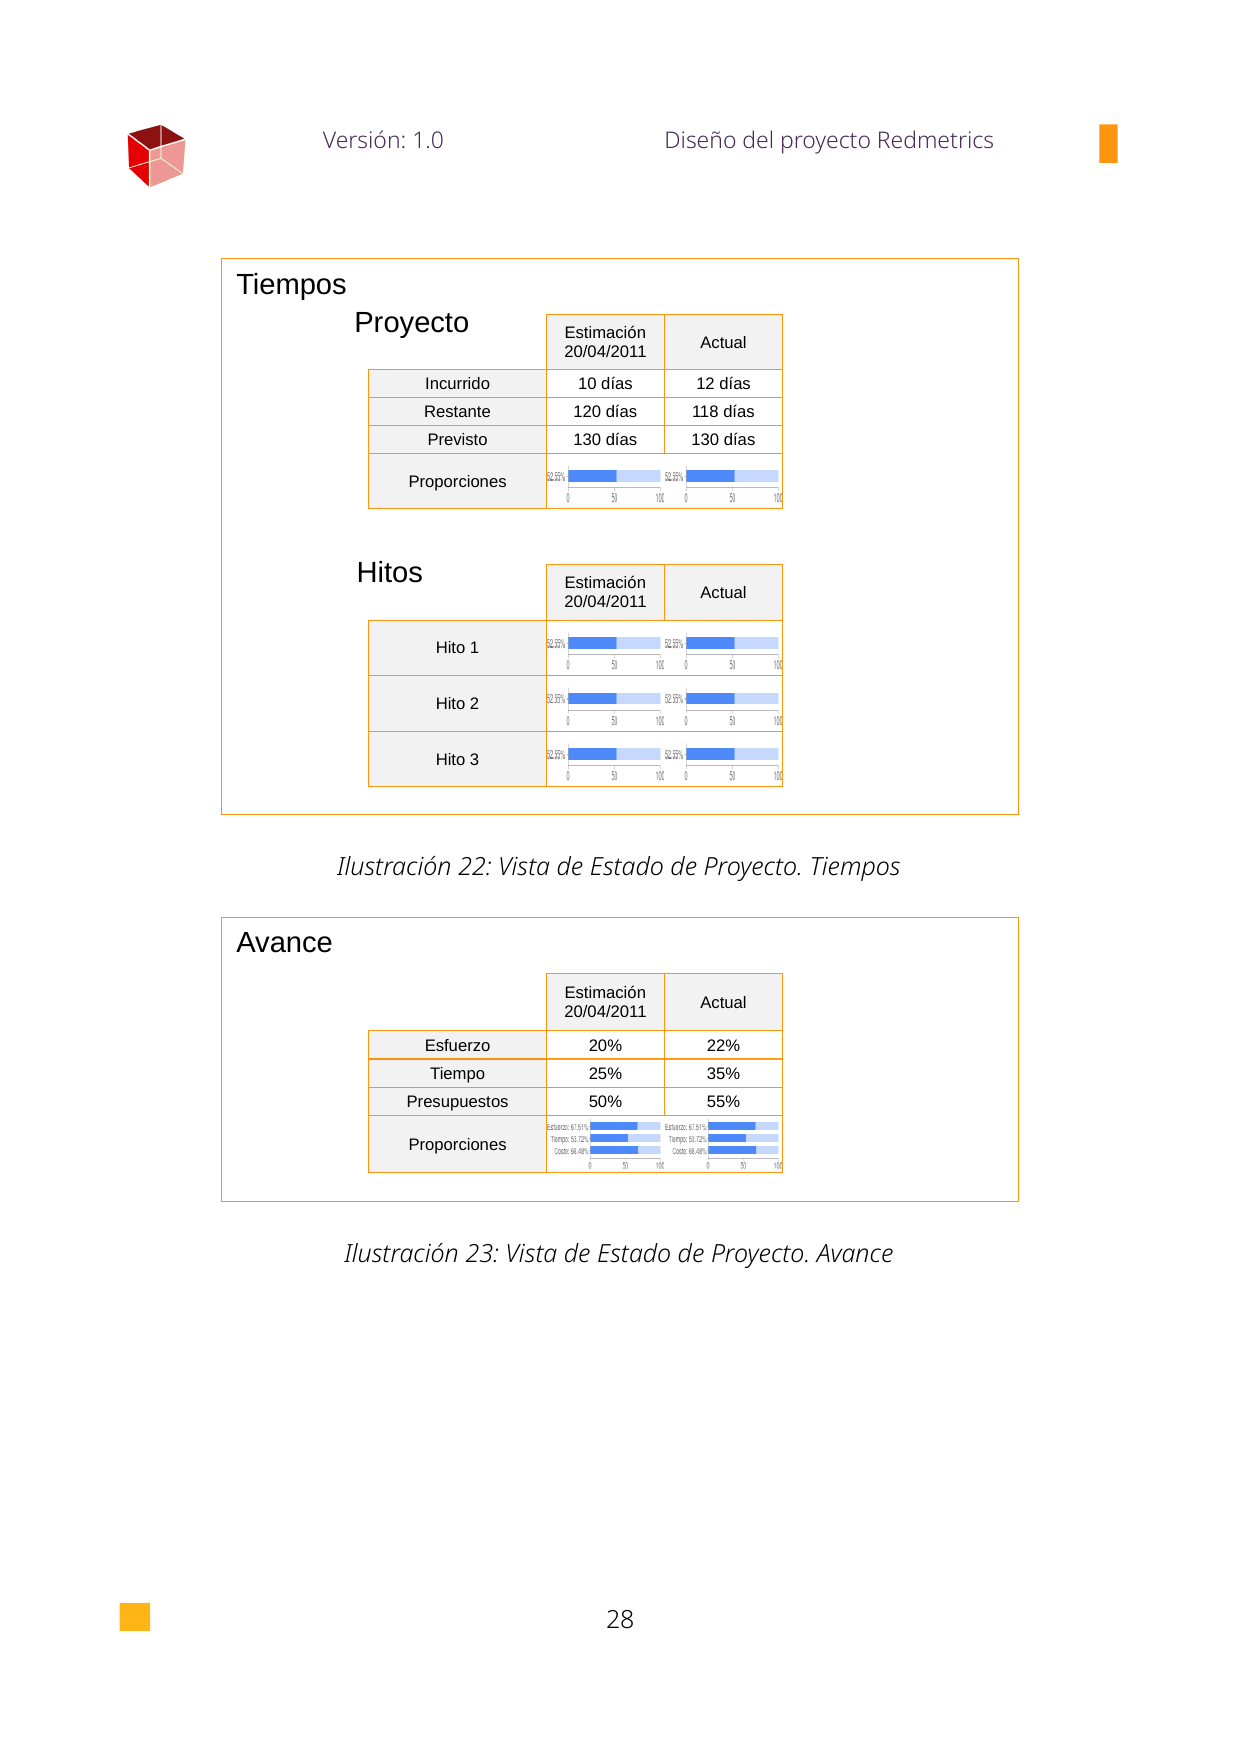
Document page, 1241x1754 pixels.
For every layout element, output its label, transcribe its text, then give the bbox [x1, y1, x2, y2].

text Ilustración 22: Vista de Estado de Proyecto. Tiempos [222, 271, 1018, 814]
table_cell Carlos Parra Camargo [665, 1031, 782, 1058]
picture [547, 732, 782, 786]
text Ilustración 22: Vista de Estado de Proyecto. Tiempos [221, 815, 1019, 883]
table_cell [547, 370, 664, 397]
picture [123, 123, 189, 189]
table_cell Carlos Parra Camargo [665, 1060, 782, 1087]
table_cell Carlos Parra Camargo [547, 1031, 664, 1058]
picture [547, 676, 782, 731]
table_cell Carlos Parra Camargo [665, 1088, 782, 1115]
text Ilustración 23: Vista de Estado de Proyecto. Avance [222, 930, 1018, 1201]
picture [547, 454, 782, 508]
table_cell Carlos Parra Camargo [547, 1060, 664, 1087]
table_cell Carlos Parra Camargo [547, 1088, 664, 1115]
table_cell [665, 398, 782, 425]
text Ilustración 23: Vista de Estado de Proyecto. Avance [221, 1202, 1019, 1269]
picture [547, 621, 782, 675]
picture [547, 1116, 782, 1172]
table_cell [547, 426, 664, 453]
table_cell [547, 398, 664, 425]
table_cell [665, 426, 782, 453]
table_cell [665, 370, 782, 397]
